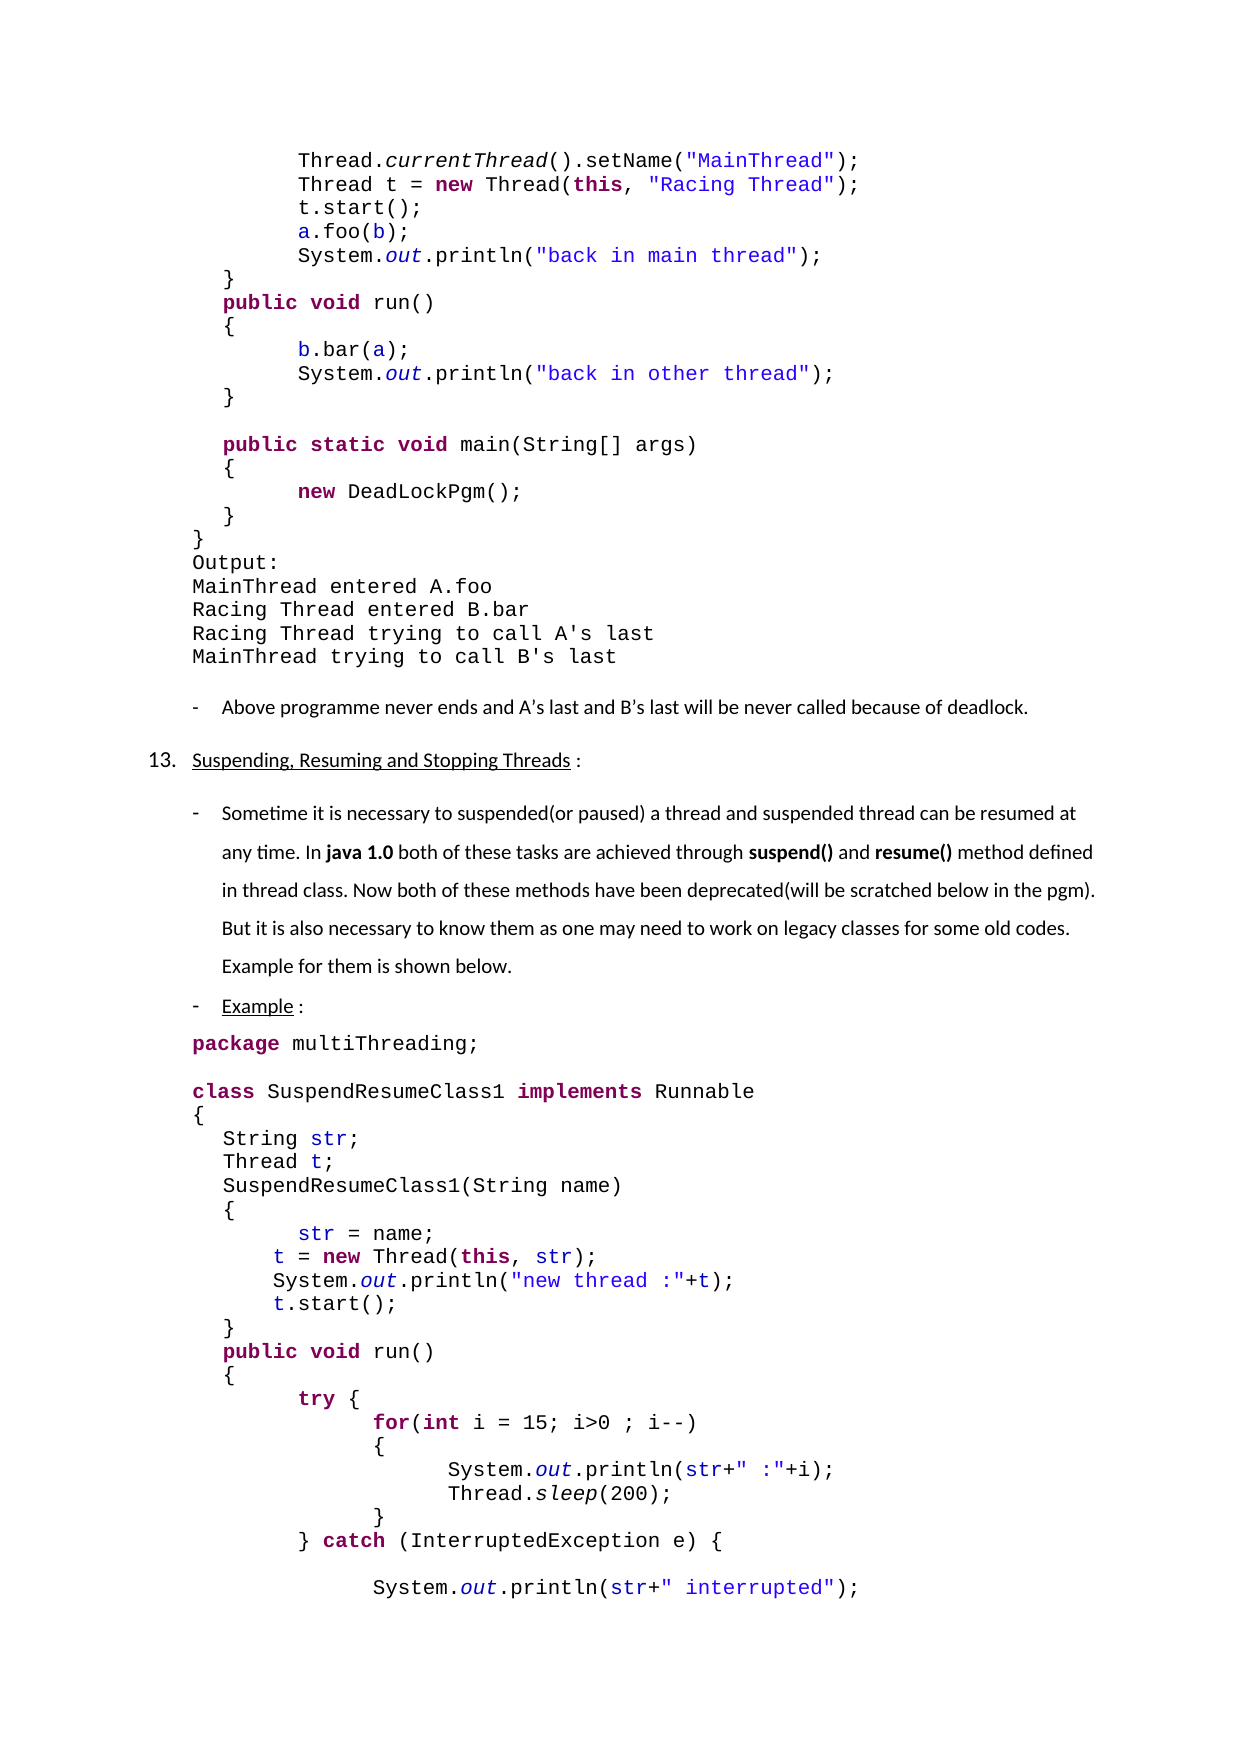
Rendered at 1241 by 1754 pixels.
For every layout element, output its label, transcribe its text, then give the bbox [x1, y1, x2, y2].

text for(int i = 15; i>0 ; i--) [192, 1412, 1107, 1435]
text Thread.currentThread().setName("MainThread"); [192, 150, 1107, 174]
text } [192, 1317, 1107, 1341]
text System.out.println(str+" :"+i); [192, 1459, 1107, 1483]
text SuspendResumeClass1(String name) [192, 1175, 1107, 1199]
text System.out.println("back in main thread"); [192, 244, 1107, 268]
text public void run() [192, 1341, 1107, 1364]
text System.out.println(str+" interrupted"); [192, 1577, 1107, 1601]
text public static void main(String[] args) [192, 434, 1107, 457]
text { [192, 316, 1107, 339]
text } [192, 268, 1107, 292]
text } [192, 505, 1107, 528]
text { [192, 1199, 1107, 1222]
text { [192, 1435, 1107, 1459]
text class SuspendResumeClass1 implements Runnable [192, 1081, 1107, 1104]
text Racing Thread trying to call A's last [192, 623, 1107, 647]
text MainThread trying to call B's last [192, 647, 1107, 670]
text t.start(); [192, 197, 1107, 221]
text { [192, 457, 1107, 481]
text } catch (InterruptedException e) { [192, 1530, 1107, 1553]
text str = name; [192, 1222, 1107, 1246]
text Thread.sleep(200); [192, 1483, 1107, 1506]
text MainThread entered A.foo [192, 576, 1107, 599]
text System.out.println("back in other thread"); [192, 363, 1107, 386]
text try { [192, 1388, 1107, 1412]
text { [192, 1104, 1107, 1128]
text t.start(); [192, 1293, 1107, 1317]
list Sometime it is necessary to suspended(or paused) a thread and suspended thread can be resumed at any time. In java 1.0 both of these tasks are achieved through suspend() and resume() method defined in thread class. Now both of these methods have been deprecated(will be scratched below in the pgm). But it is also necessary to know them as one may need to work on legacy classes for some old codes. Example for them is shown below. [192, 798, 1107, 979]
text t = new Thread(this, str); [192, 1246, 1107, 1270]
text new DeadLockPgm(); [192, 481, 1107, 505]
text Output: [192, 552, 1107, 576]
list Example : [192, 991, 1107, 1019]
text System.out.println("new thread :"+t); [192, 1270, 1107, 1293]
text public void run() [192, 292, 1107, 316]
text } [192, 1506, 1107, 1530]
text String str; [192, 1128, 1107, 1152]
text a.foo(b); [192, 221, 1107, 244]
text Racing Thread entered B.bar [192, 599, 1107, 623]
text package multiThreading; [192, 1033, 1107, 1057]
text b.bar(a); [192, 339, 1107, 363]
text } [192, 386, 1107, 410]
list Suspending, Resuming and Stopping Threads : [148, 745, 1107, 773]
text { [192, 1364, 1107, 1388]
list Above programme never ends and A’s last and B’s last will be never called because of deadlock. [192, 694, 1107, 719]
text } [192, 528, 1107, 552]
text Thread t; [192, 1152, 1107, 1175]
text Thread t = new Thread(this, "Racing Thread"); [192, 174, 1107, 197]
